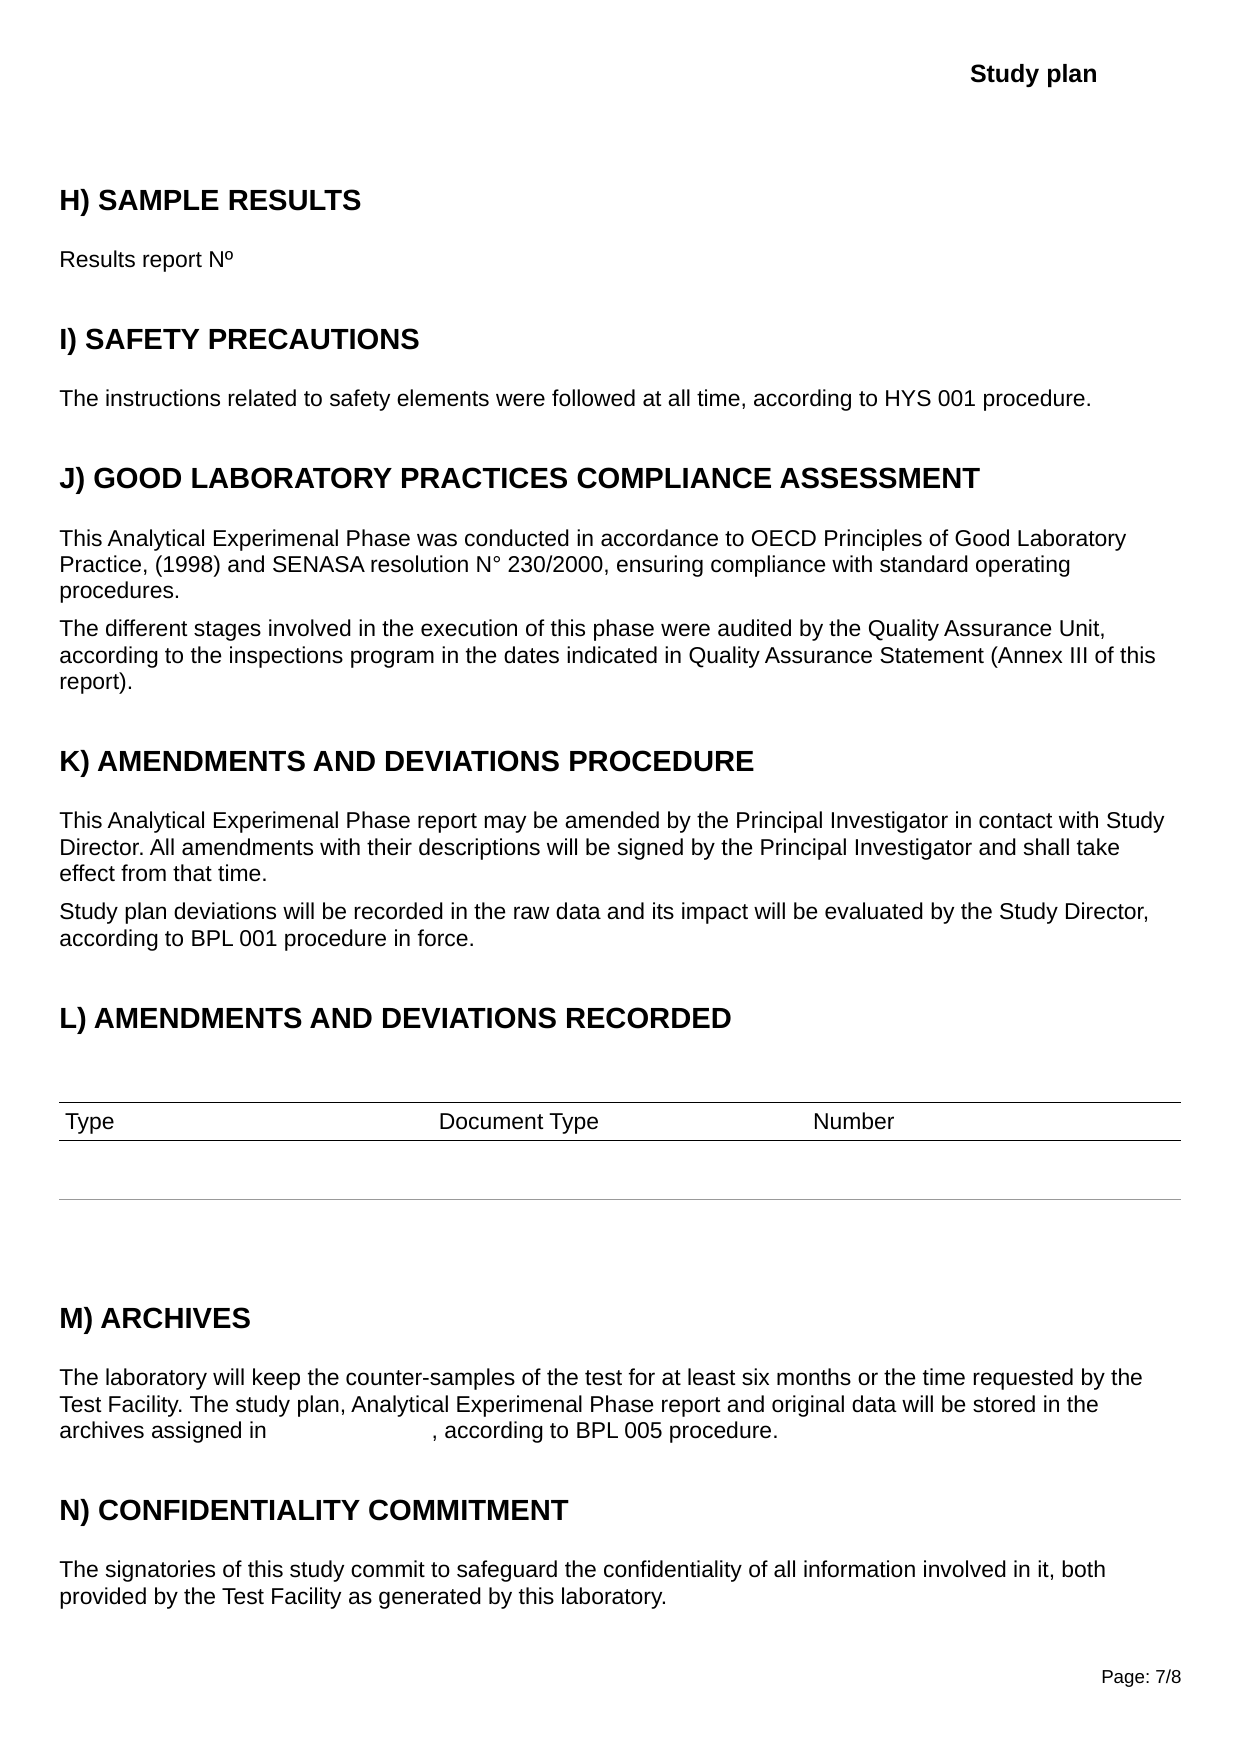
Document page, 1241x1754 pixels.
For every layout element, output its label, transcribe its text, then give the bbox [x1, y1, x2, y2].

text This Analytical Experimenal Phase was conducted in accordance to OECD Principles of Good Laboratory Practice, (1998) and SENASA resolution N° 230/2000, ensuring compliance with standard operating procedures. [59, 524, 1181, 604]
text The instructions related to safety elements were followed at all time, according to HYS 001 procedure. [59, 385, 1181, 412]
text </if> [59, 1225, 1181, 1251]
table_header Document Type [433, 1103, 807, 1140]
text The signatories of this study commit to safeguard the confidentiality of all information involved in it, both provided by the Test Facility as generated by this laboratory. [59, 1556, 1181, 1609]
table_cell <dev_amnd.type_string> [59, 1166, 433, 1198]
subtitle M) ARCHIVES [59, 1301, 1181, 1335]
table_header Type [59, 1103, 433, 1140]
text Study plan deviations will be recorded in the raw data and its impact will be evaluated by the Study Director, according to BPL 001 procedure in force. [59, 898, 1181, 951]
table_cell <dev_amnd.number> [807, 1166, 1181, 1198]
table_cell <dev_amnd.document_type_string> [433, 1166, 807, 1198]
subtitle L) AMENDMENTS AND DEVIATIONS RECORDED [59, 1001, 1181, 1034]
table_cell <for each="dev_amnd in stp_deviation_and_amendment"> [59, 1141, 1181, 1166]
text The different stages involved in the execution of this phase were audited by the Quality Assurance Unit, according to the inspections program in the dates indicated in Quality Assurance Statement (Annex III of this report). [59, 615, 1181, 694]
subtitle H) SAMPLE RESULTS [59, 183, 1181, 217]
subtitle J) GOOD LABORATORY PRACTICES COMPLIANCE ASSESSMENT [59, 462, 1181, 495]
subtitle I) SAFETY PRECAUTIONS [59, 322, 1181, 356]
text This Analytical Experimenal Phase report may be amended by the Principal Investigator in contact with Study Director. All amendments with their descriptions will be signed by the Principal Investigator and shall take effect from that time. [59, 807, 1181, 886]
text <if test="stp_deviation_and_amendment"> [59, 1064, 1181, 1090]
table_header Number [807, 1103, 1181, 1140]
subtitle K) AMENDMENTS AND DEVIATIONS PROCEDURE [59, 744, 1181, 778]
subtitle N) CONFIDENTIALITY COMMITMENT [59, 1493, 1181, 1527]
text Results report Nº <stp_results_reports_list> [59, 246, 1181, 272]
text The laboratory will keep the counter-samples of the test for at least six months or the time requested by the Test Facility. The study plan, Analytical Experimenal Phase report and original data will be stored in the archives assigned in <company_name>, according to BPL 005 procedure. [59, 1364, 1181, 1443]
table_cell </for> [59, 1200, 1181, 1225]
